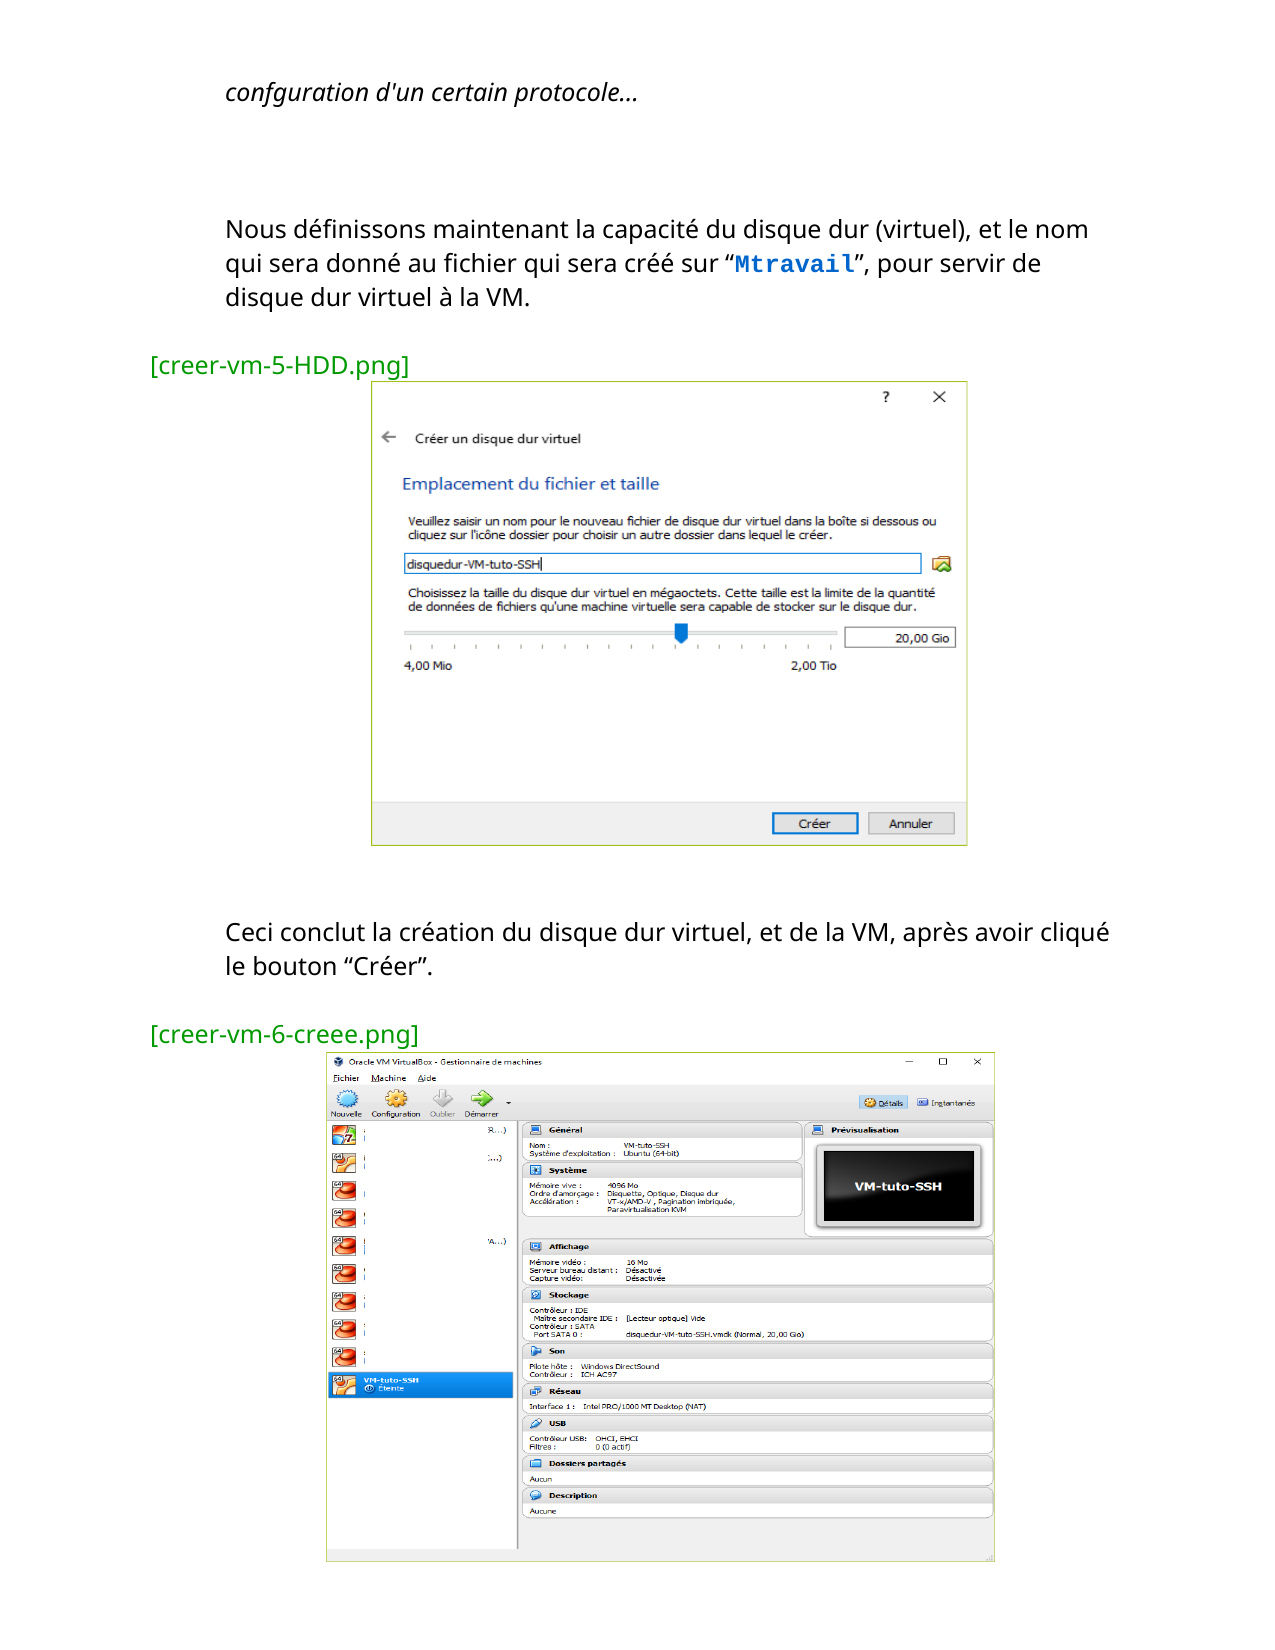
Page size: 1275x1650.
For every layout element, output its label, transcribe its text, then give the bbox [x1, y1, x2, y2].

text [creer-vm-5-HDD.png] [150, 348, 1125, 382]
text [creer-vm-6-creee.png] [150, 1016, 1125, 1050]
list Nous définissons maintenant la capacité du disque dur (virtuel), et le nom qui sera donné au fichier qui sera créé sur “Mtravail”, pour servir de disque dur virtuel à la VM. [187, 211, 1125, 314]
list Ceci conclut la création du disque dur virtuel, et de la VM, après avoir cliqué le bouton “Créer”. [187, 914, 1125, 982]
picture [371, 381, 968, 846]
picture [326, 1052, 995, 1562]
text confguration d'un certain protocole... [225, 75, 1125, 109]
